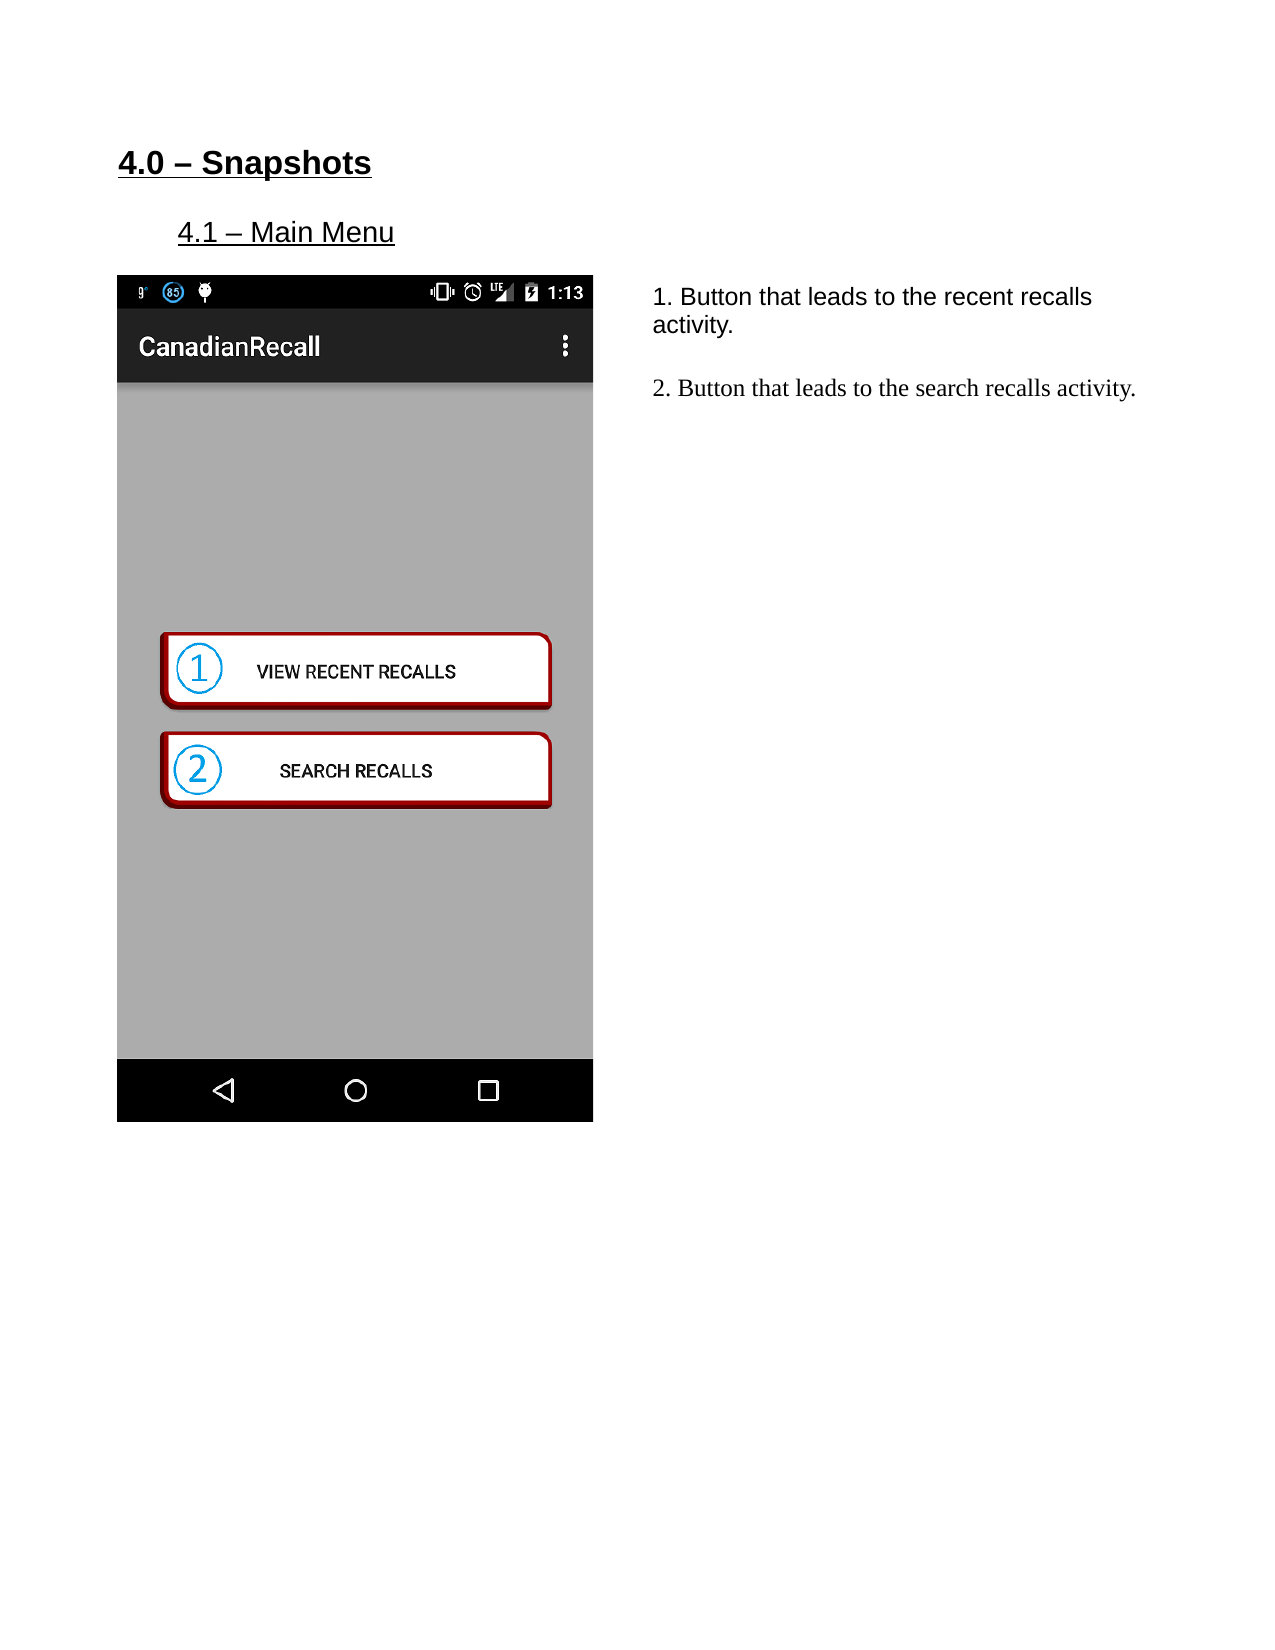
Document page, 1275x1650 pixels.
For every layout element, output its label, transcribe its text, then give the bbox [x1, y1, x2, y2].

subtitle 4.0 – Snapshots [118, 143, 1157, 182]
text 2. Button that leads to the search recalls activity. [594, 373, 1157, 401]
picture [117, 275, 594, 1122]
subtitle 4.1 – Main Menu [177, 215, 1157, 248]
subtitle 1. Button that leads to the recent recalls activity. [594, 282, 1157, 339]
